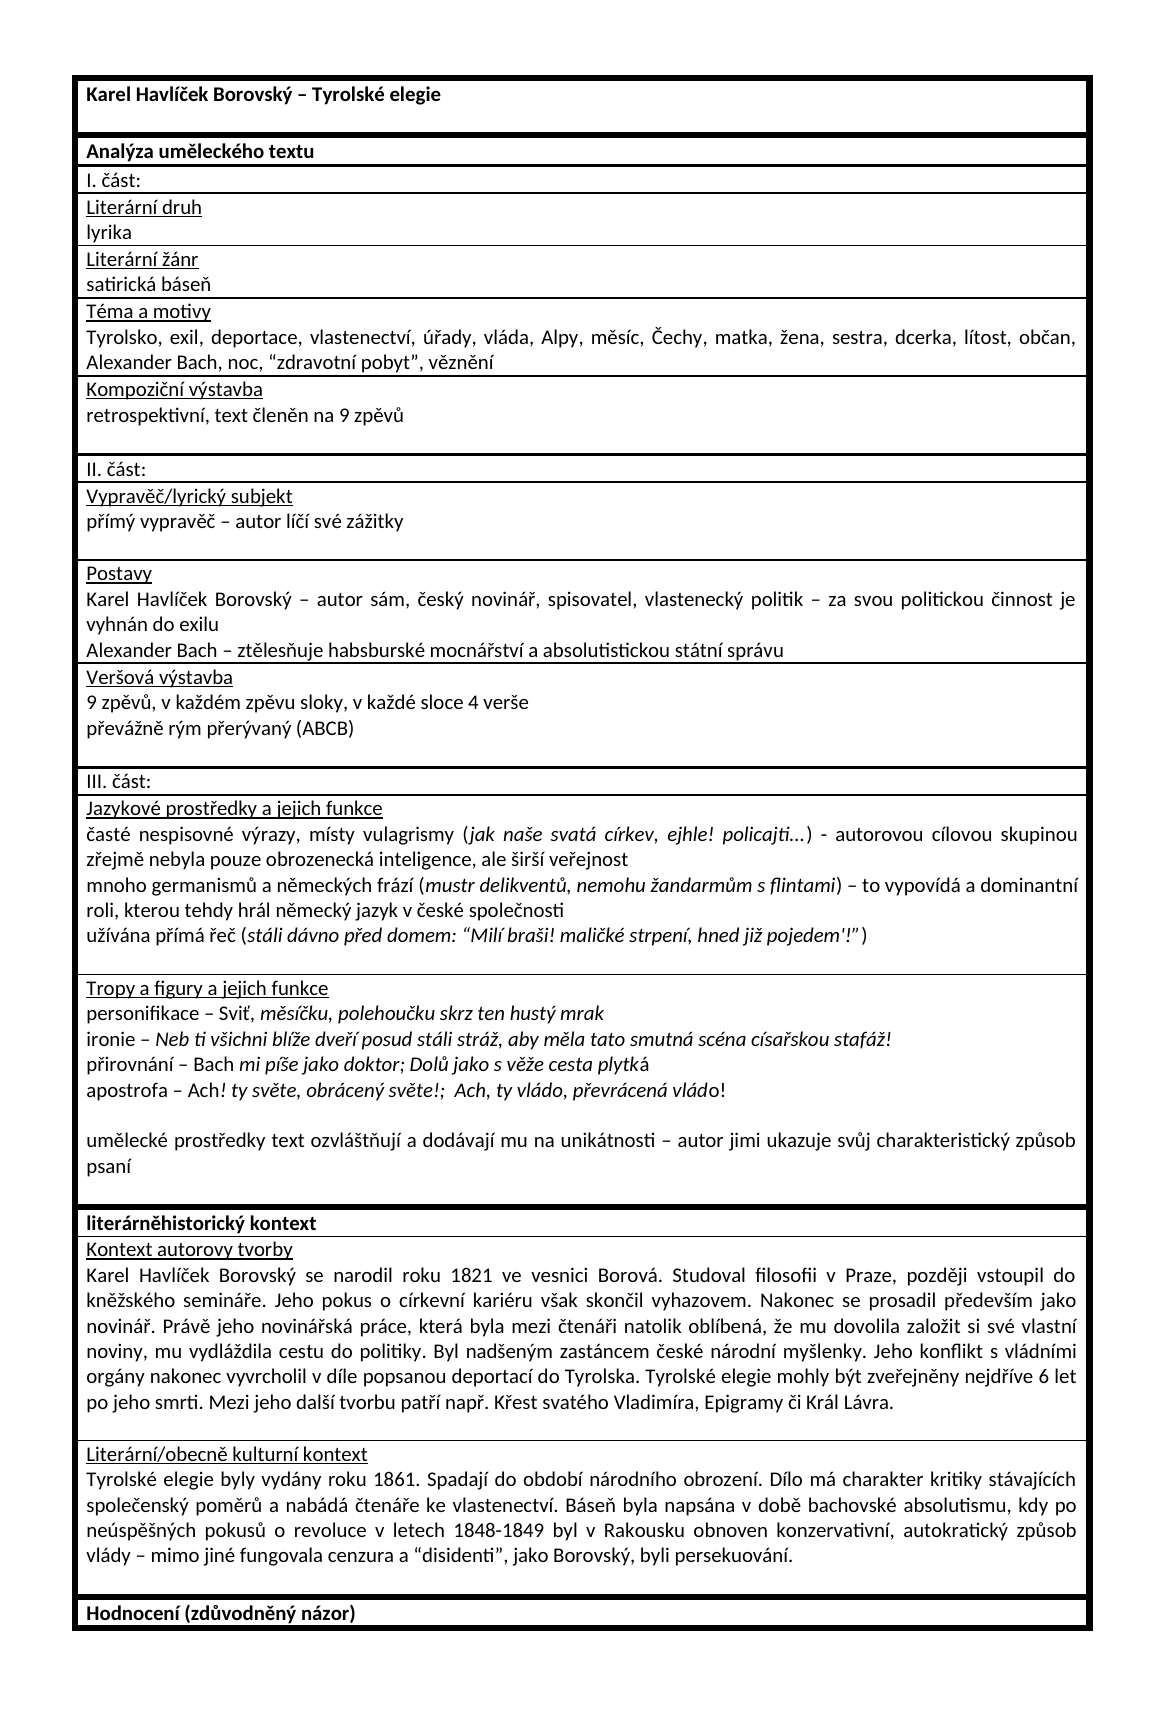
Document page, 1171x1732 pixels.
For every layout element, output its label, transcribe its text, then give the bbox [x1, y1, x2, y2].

table_cell Veršová výstavba 9 zpěvů, v každém zpěvu sloky, v každé sloce 4 verše převážně rým přerývaný (ABCB) [78, 664, 1086, 766]
table_cell Postavy Karel Havlíček Borovský – autor sám, český novinář, spisovatel, vlastenecký politik – za svou politickou činnost je vyhnán do exilu Alexander Bach – ztělesňuje habsburské mocnářství a absolutistickou státní správu [78, 561, 1086, 662]
table_cell Literární žánr satirická báseň [78, 246, 1086, 297]
table_cell Analýza uměleckého textu [78, 138, 1086, 164]
table_cell Téma a motivy Tyrolsko, exil, deportace, vlastenectví, úřady, vláda, Alpy, měsíc, Čechy, matka, žena, sestra, dcerka, lítost, občan, Alexander Bach, noc, “zdravotní pobyt”, věznění [78, 299, 1086, 375]
table_cell Kontext autorovy tvorby Karel Havlíček Borovský se narodil roku 1821 ve vesnici Borová. Studoval filosofii v Praze, později vstoupil do kněžského semináře. Jeho pokus o církevní kariéru však skončil vyhazovem. Nakonec se prosadil především jako novinář. Právě jeho novinářská práce, která byla mezi čtenáři natolik oblíbená, že mu dovolila založit si své vlastní noviny, mu vydláždila cestu do politiky. Byl nadšeným zastáncem české národní myšlenky. Jeho konflikt s vládními orgány nakonec vyvrcholil v díle popsanou deportací do Tyrolska. Tyrolské elegie mohly být zveřejněny nejdříve 6 let po jeho smrti. Mezi jeho další tvorbu patří např. Křest svatého Vladimíra, Epigramy či Král Lávra. [78, 1237, 1086, 1440]
table_cell literárněhistorický kontext [78, 1210, 1086, 1236]
table_cell II. část: [78, 456, 1086, 481]
table_cell Literární druh lyrika [78, 194, 1086, 245]
table_cell Tropy a figury a jejich funkce personifikace – Sviť, měsíčku, polehoučku skrz ten hustý mrak ironie – Neb ti všichni blíže dveří posud stáli stráž, aby měla tato smutná scéna císařskou stafáž! přirovnání – Bach mi píše jako doktor; Dolů jako s věže cesta plytká apostrofa – Ach! ty světe, obrácený světe!; Ach, ty vládo, převrácená vládo! umělecké prostředky text ozvláštňují a dodávají mu na unikátnosti – autor jimi ukazuje svůj charakteristický způsob psaní [78, 975, 1086, 1204]
table_cell III. část: [78, 769, 1086, 794]
table_header Karel Havlíček Borovský – Tyrolské elegie [78, 81, 1086, 132]
table_cell Hodnocení (zdůvodněný názor) [78, 1600, 1086, 1625]
table_cell Jazykové prostředky a jejich funkce časté nespisovné výrazy, místy vulagrismy (jak naše svatá církev, ejhle! policajti...) - autorovou cílovou skupinou zřejmě nebyla pouze obrozenecká inteligence, ale širší veřejnost mnoho germanismů a německých frází (mustr delikventů, nemohu žandarmům s flintami) – to vypovídá a dominantní roli, kterou tehdy hrál německý jazyk v české společnosti užívána přímá řeč (stáli dávno před domem: “Milí braši! maličké strpení, hned již pojedem'!”) [78, 796, 1086, 973]
table_cell I. část: [78, 167, 1086, 192]
table_cell Vypravěč/lyrický subjekt přímý vypravěč – autor líčí své zážitky [78, 483, 1086, 559]
table_cell Literární/obecně kulturní kontext Tyrolské elegie byly vydány roku 1861. Spadají do období národního obrození. Dílo má charakter kritiky stávajících společenský poměrů a nabádá čtenáře ke vlastenectví. Báseň byla napsána v době bachovské absolutismu, kdy po neúspěšných pokusů o revoluce v letech 1848-1849 byl v Rakousku obnoven konzervativní, autokratický způsob vlády – mimo jiné fungovala cenzura a “disidenti”, jako Borovský, byli persekuování. [78, 1441, 1086, 1593]
table_cell Kompoziční výstavba retrospektivní, text členěn na 9 zpěvů [78, 377, 1086, 453]
